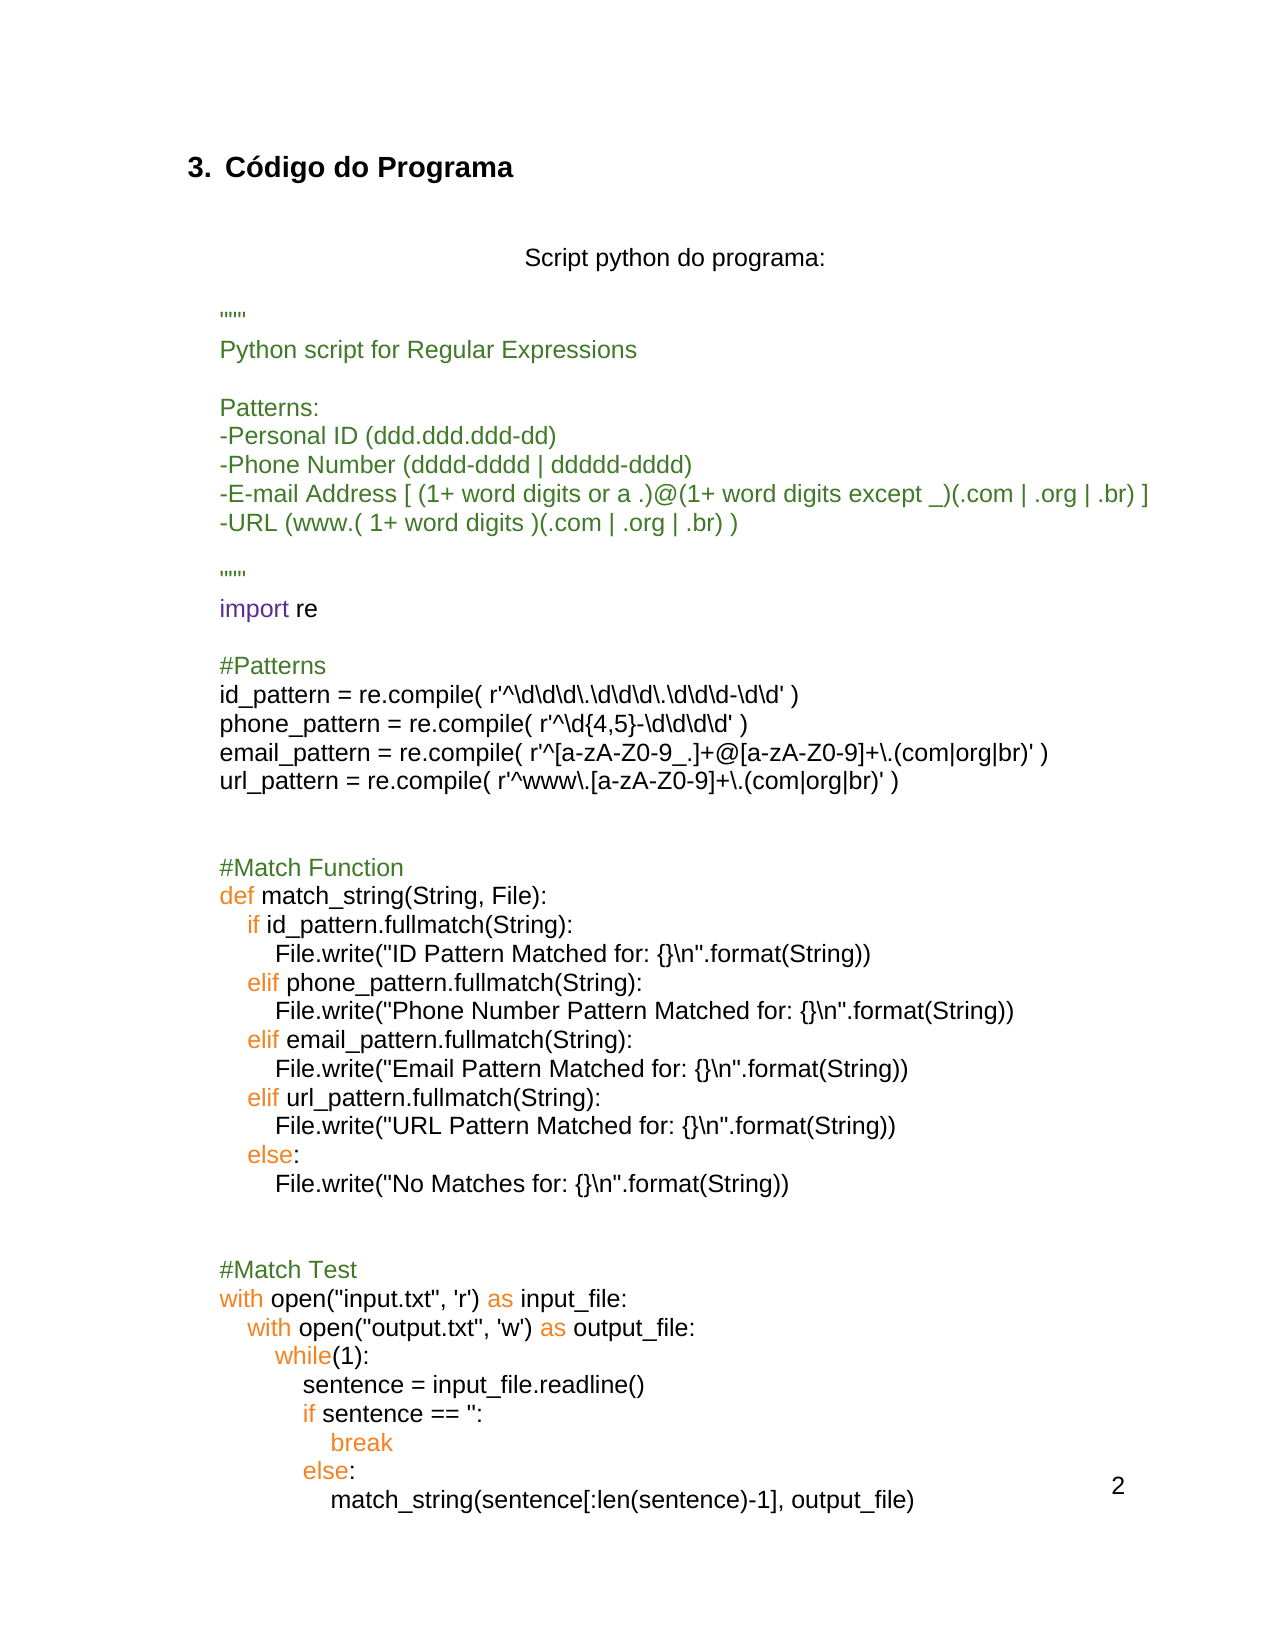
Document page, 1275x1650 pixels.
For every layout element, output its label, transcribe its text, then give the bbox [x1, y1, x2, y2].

list Script python do programa: [187, 243, 1125, 272]
list Código do Programa [187, 150, 1125, 183]
